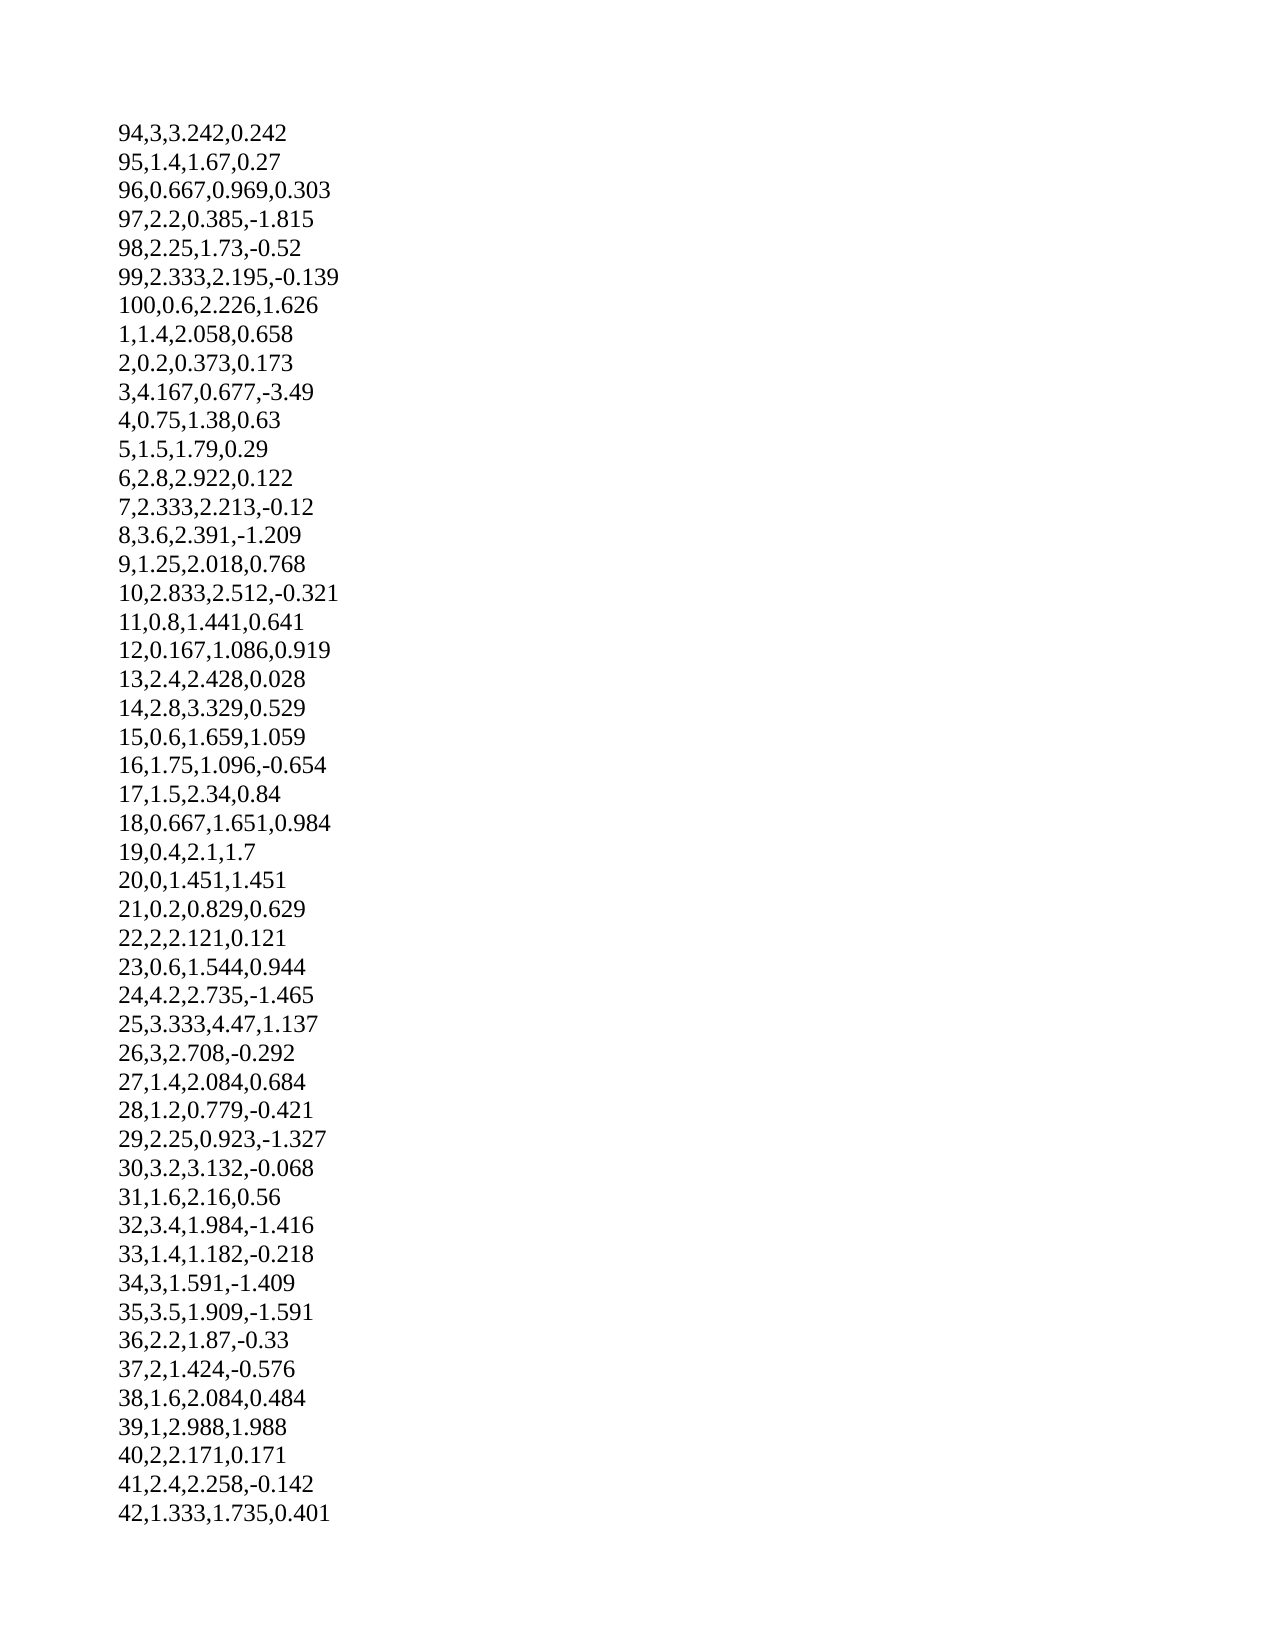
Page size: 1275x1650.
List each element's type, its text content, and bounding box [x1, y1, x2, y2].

text 23,0.6,1.544,0.944 [118, 952, 1157, 981]
text 35,3.5,1.909,-1.591 [118, 1297, 1157, 1326]
text 2,0.2,0.373,0.173 [118, 348, 1157, 377]
text 96,0.667,0.969,0.303 [118, 176, 1157, 204]
text 4,0.75,1.38,0.63 [118, 406, 1157, 434]
text 15,0.6,1.659,1.059 [118, 722, 1157, 751]
text 25,3.333,4.47,1.137 [118, 1009, 1157, 1038]
text 19,0.4,2.1,1.7 [118, 837, 1157, 866]
text 10,2.833,2.512,-0.321 [118, 578, 1157, 607]
text 29,2.25,0.923,-1.327 [118, 1124, 1157, 1153]
text 27,1.4,2.084,0.684 [118, 1067, 1157, 1096]
text 95,1.4,1.67,0.27 [118, 147, 1157, 176]
text 22,2,2.121,0.121 [118, 923, 1157, 952]
text 36,2.2,1.87,-0.33 [118, 1326, 1157, 1354]
text 11,0.8,1.441,0.641 [118, 607, 1157, 636]
text 94,3,3.242,0.242 [118, 118, 1157, 147]
text 28,1.2,0.779,-0.421 [118, 1096, 1157, 1124]
text 9,1.25,2.018,0.768 [118, 549, 1157, 578]
text 38,1.6,2.084,0.484 [118, 1383, 1157, 1412]
text 6,2.8,2.922,0.122 [118, 463, 1157, 492]
text 97,2.2,0.385,-1.815 [118, 204, 1157, 233]
text 39,1,2.988,1.988 [118, 1412, 1157, 1441]
text 21,0.2,0.829,0.629 [118, 894, 1157, 923]
text 1,1.4,2.058,0.658 [118, 319, 1157, 348]
text 30,3.2,3.132,-0.068 [118, 1153, 1157, 1182]
text 99,2.333,2.195,-0.139 [118, 262, 1157, 291]
text 5,1.5,1.79,0.29 [118, 434, 1157, 463]
text 24,4.2,2.735,-1.465 [118, 981, 1157, 1009]
text 100,0.6,2.226,1.626 [118, 291, 1157, 319]
text 41,2.4,2.258,-0.142 [118, 1469, 1157, 1498]
text 14,2.8,3.329,0.529 [118, 693, 1157, 722]
text 40,2,2.171,0.171 [118, 1441, 1157, 1469]
text 37,2,1.424,-0.576 [118, 1354, 1157, 1383]
text 3,4.167,0.677,-3.49 [118, 377, 1157, 406]
text 42,1.333,1.735,0.401 [118, 1498, 1157, 1527]
text 16,1.75,1.096,-0.654 [118, 751, 1157, 779]
text 32,3.4,1.984,-1.416 [118, 1211, 1157, 1239]
text 98,2.25,1.73,-0.52 [118, 233, 1157, 262]
text 7,2.333,2.213,-0.12 [118, 492, 1157, 521]
text 26,3,2.708,-0.292 [118, 1038, 1157, 1067]
text 17,1.5,2.34,0.84 [118, 779, 1157, 808]
text 31,1.6,2.16,0.56 [118, 1182, 1157, 1211]
text 20,0,1.451,1.451 [118, 866, 1157, 894]
text 12,0.167,1.086,0.919 [118, 636, 1157, 664]
text 34,3,1.591,-1.409 [118, 1268, 1157, 1297]
text 18,0.667,1.651,0.984 [118, 808, 1157, 837]
text 13,2.4,2.428,0.028 [118, 664, 1157, 693]
text 8,3.6,2.391,-1.209 [118, 521, 1157, 549]
text 33,1.4,1.182,-0.218 [118, 1239, 1157, 1268]
